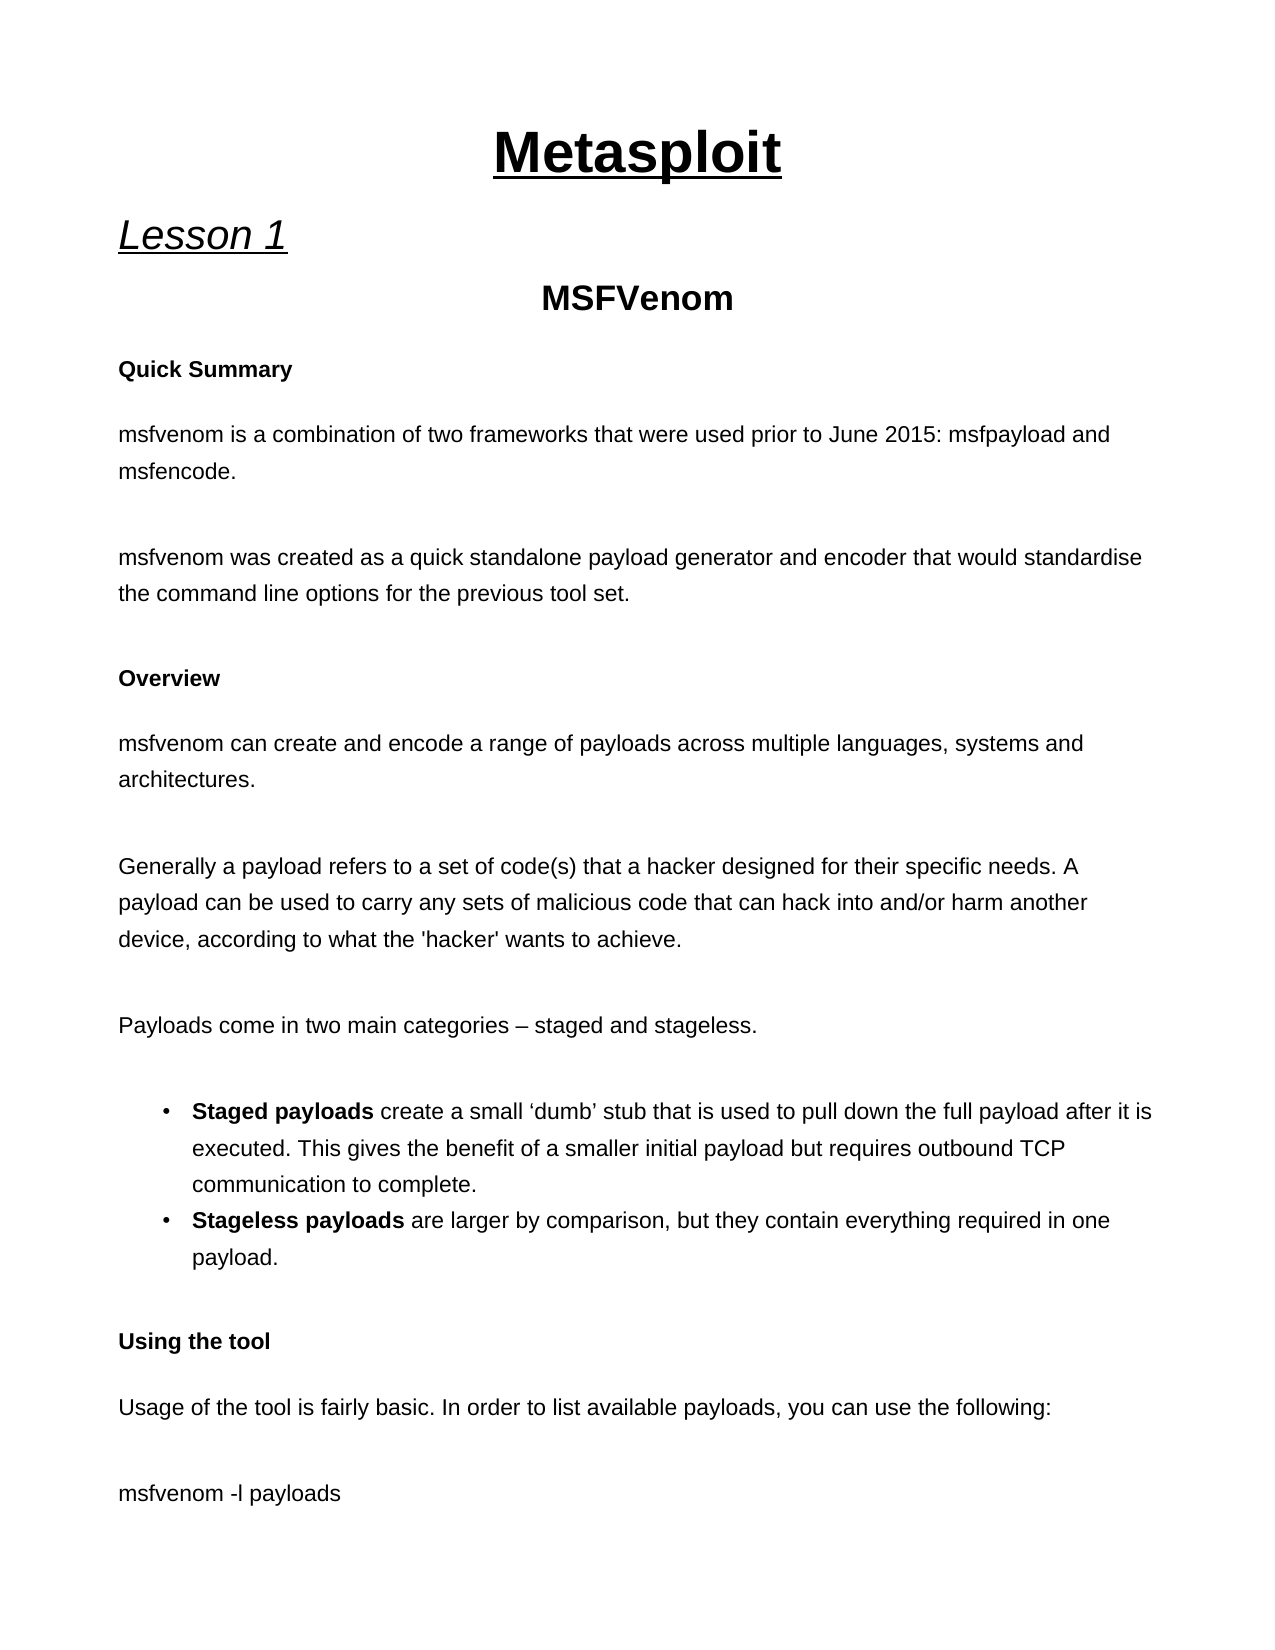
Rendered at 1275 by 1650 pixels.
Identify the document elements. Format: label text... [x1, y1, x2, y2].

text Usage of the tool is fairly basic. In order to list available payloads, you can use the following: [118, 1393, 1157, 1420]
subtitle Quick Summary [118, 356, 1157, 382]
text Metasploit [118, 118, 1157, 185]
subtitle Using the tool [118, 1328, 1157, 1354]
text Payloads come in two main categories – staged and stageless. [118, 1012, 1157, 1038]
list Stageless payloads are larger by comparison, but they contain everything required in one payload. [162, 1207, 1157, 1270]
text Generally a payload refers to a set of code(s) that a hacker designed for their specific needs. A payload can be used to carry any sets of malicious code that can hack into and/or harm another device, according to what the 'hacker' wants to achieve. [118, 853, 1157, 952]
text msfvenom is a combination of two frameworks that were used prior to June 2015: msfpayload and msfencode. [118, 421, 1157, 484]
subtitle Overview [118, 664, 1157, 691]
text MSFVenom [118, 277, 1157, 317]
text Lesson 1 [118, 211, 1157, 258]
text msfvenom can create and encode a range of payloads across multiple languages, systems and architectures. [118, 730, 1157, 793]
text msfvenom -l payloads [118, 1480, 1157, 1506]
text msfvenom was created as a quick standalone payload generator and encoder that would standardise the command line options for the previous tool set. [118, 544, 1157, 607]
list Staged payloads create a small ‘dumb’ stub that is used to pull down the full payload after it is executed. This gives the benefit of a smaller initial payload but requires outbound TCP communication to complete. [162, 1098, 1157, 1197]
